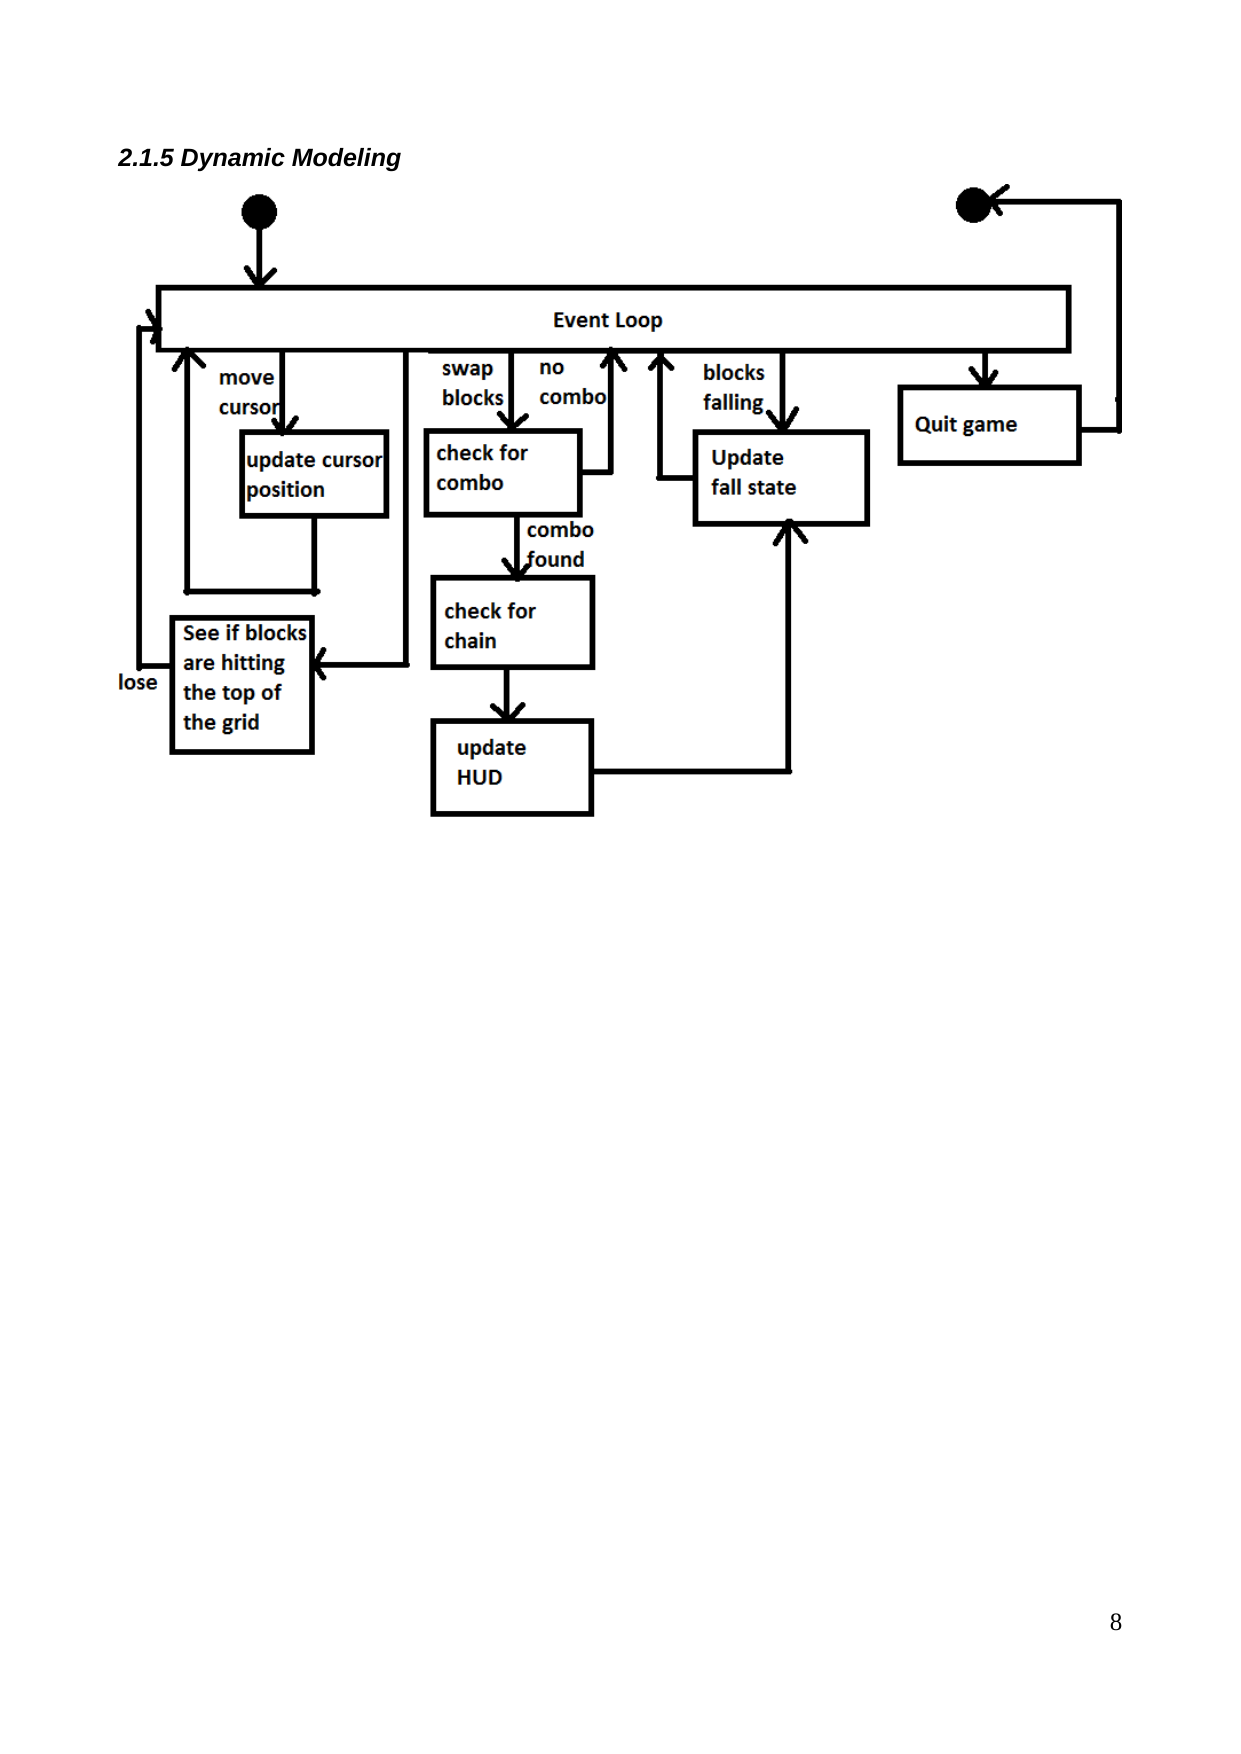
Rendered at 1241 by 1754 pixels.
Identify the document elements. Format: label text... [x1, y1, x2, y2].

subtitle 2.1.5 Dynamic Modeling [118, 143, 1122, 172]
picture [118, 184, 1122, 818]
